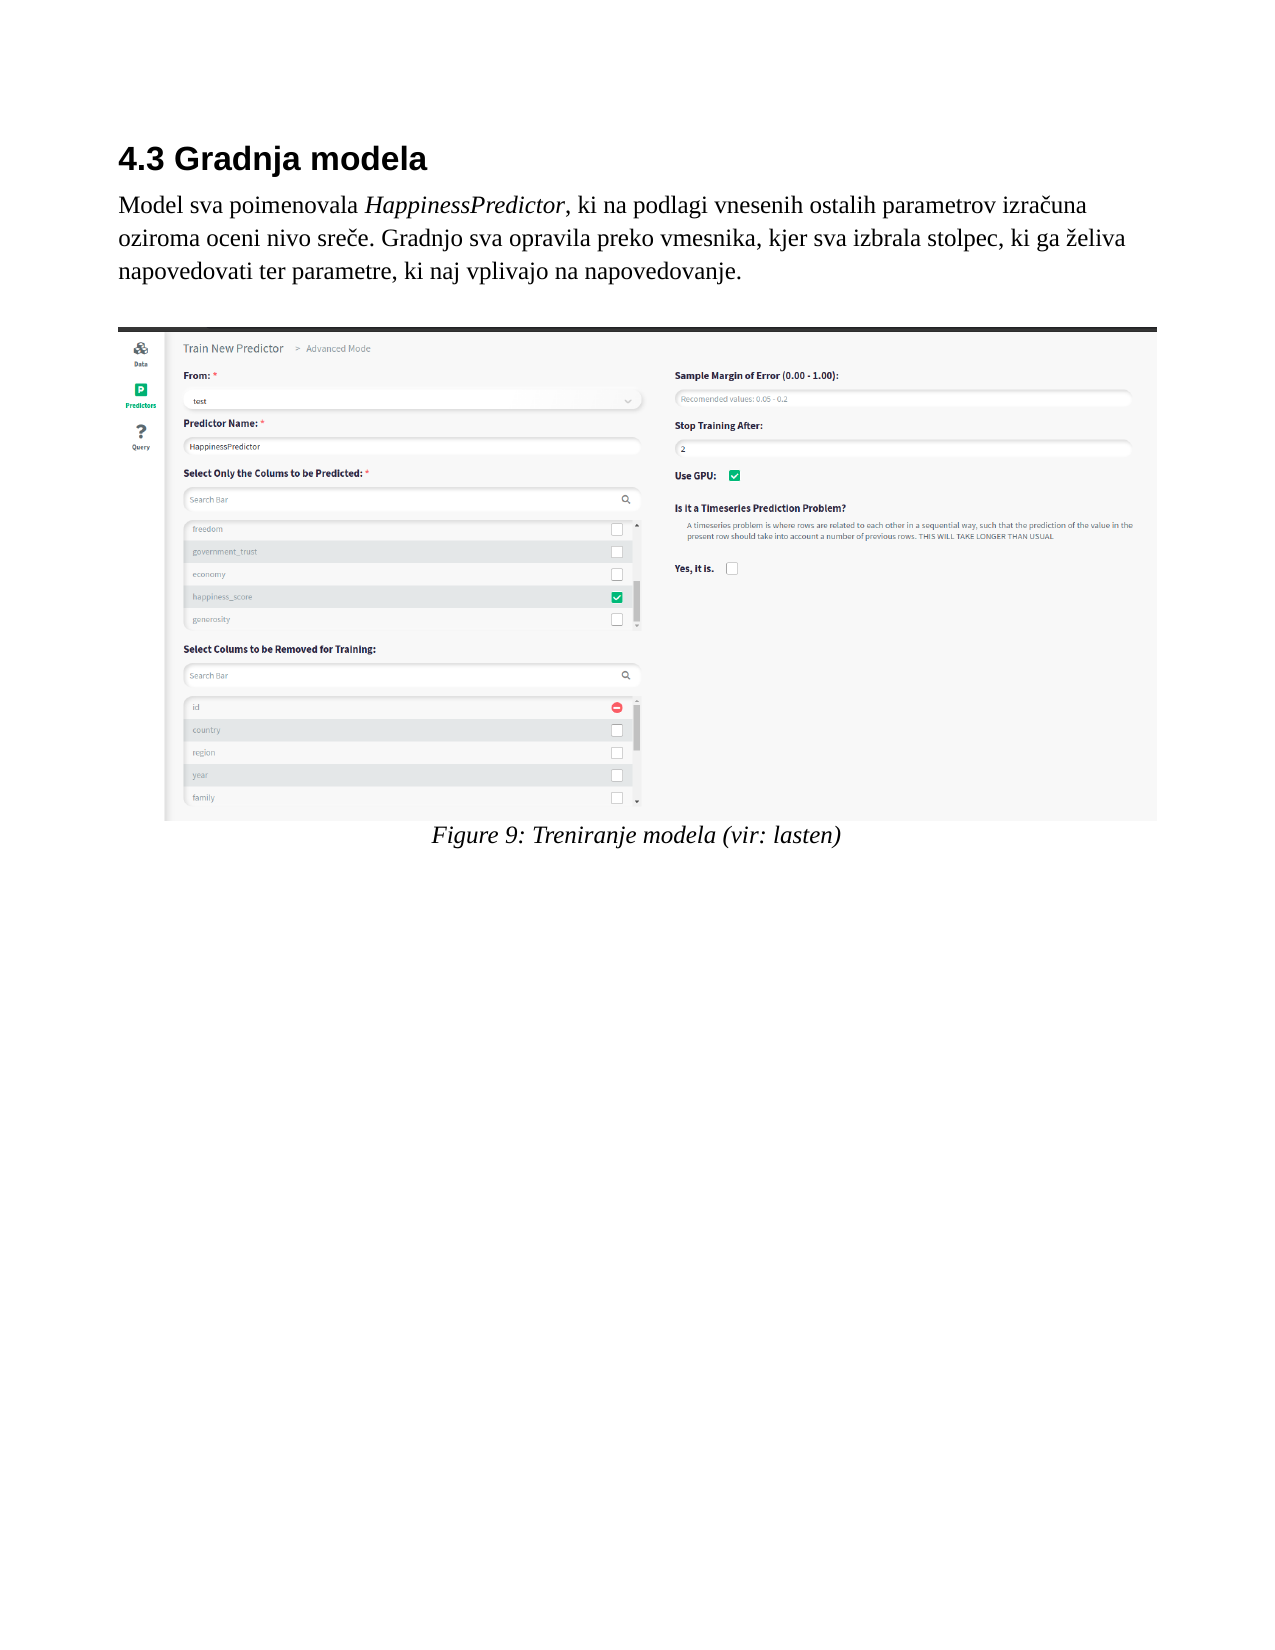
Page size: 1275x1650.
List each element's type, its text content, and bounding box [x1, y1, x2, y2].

subtitle 4.3 Gradnja modela [118, 139, 1157, 178]
text Model sva poimenovala HappinessPredictor, ki na podlagi vnesenih ostalih parametrov izračuna oziroma oceni nivo sreče. Gradnjo sva opravila preko vmesnika, kjer sva izbrala stolpec, ki ga želiva napovedovati ter parametre, ki naj vplivajo na napovedovanje. [118, 190, 1157, 285]
text Figure 9: Treniranje modela (vir: lasten) [118, 821, 1157, 849]
picture [118, 327, 1157, 821]
